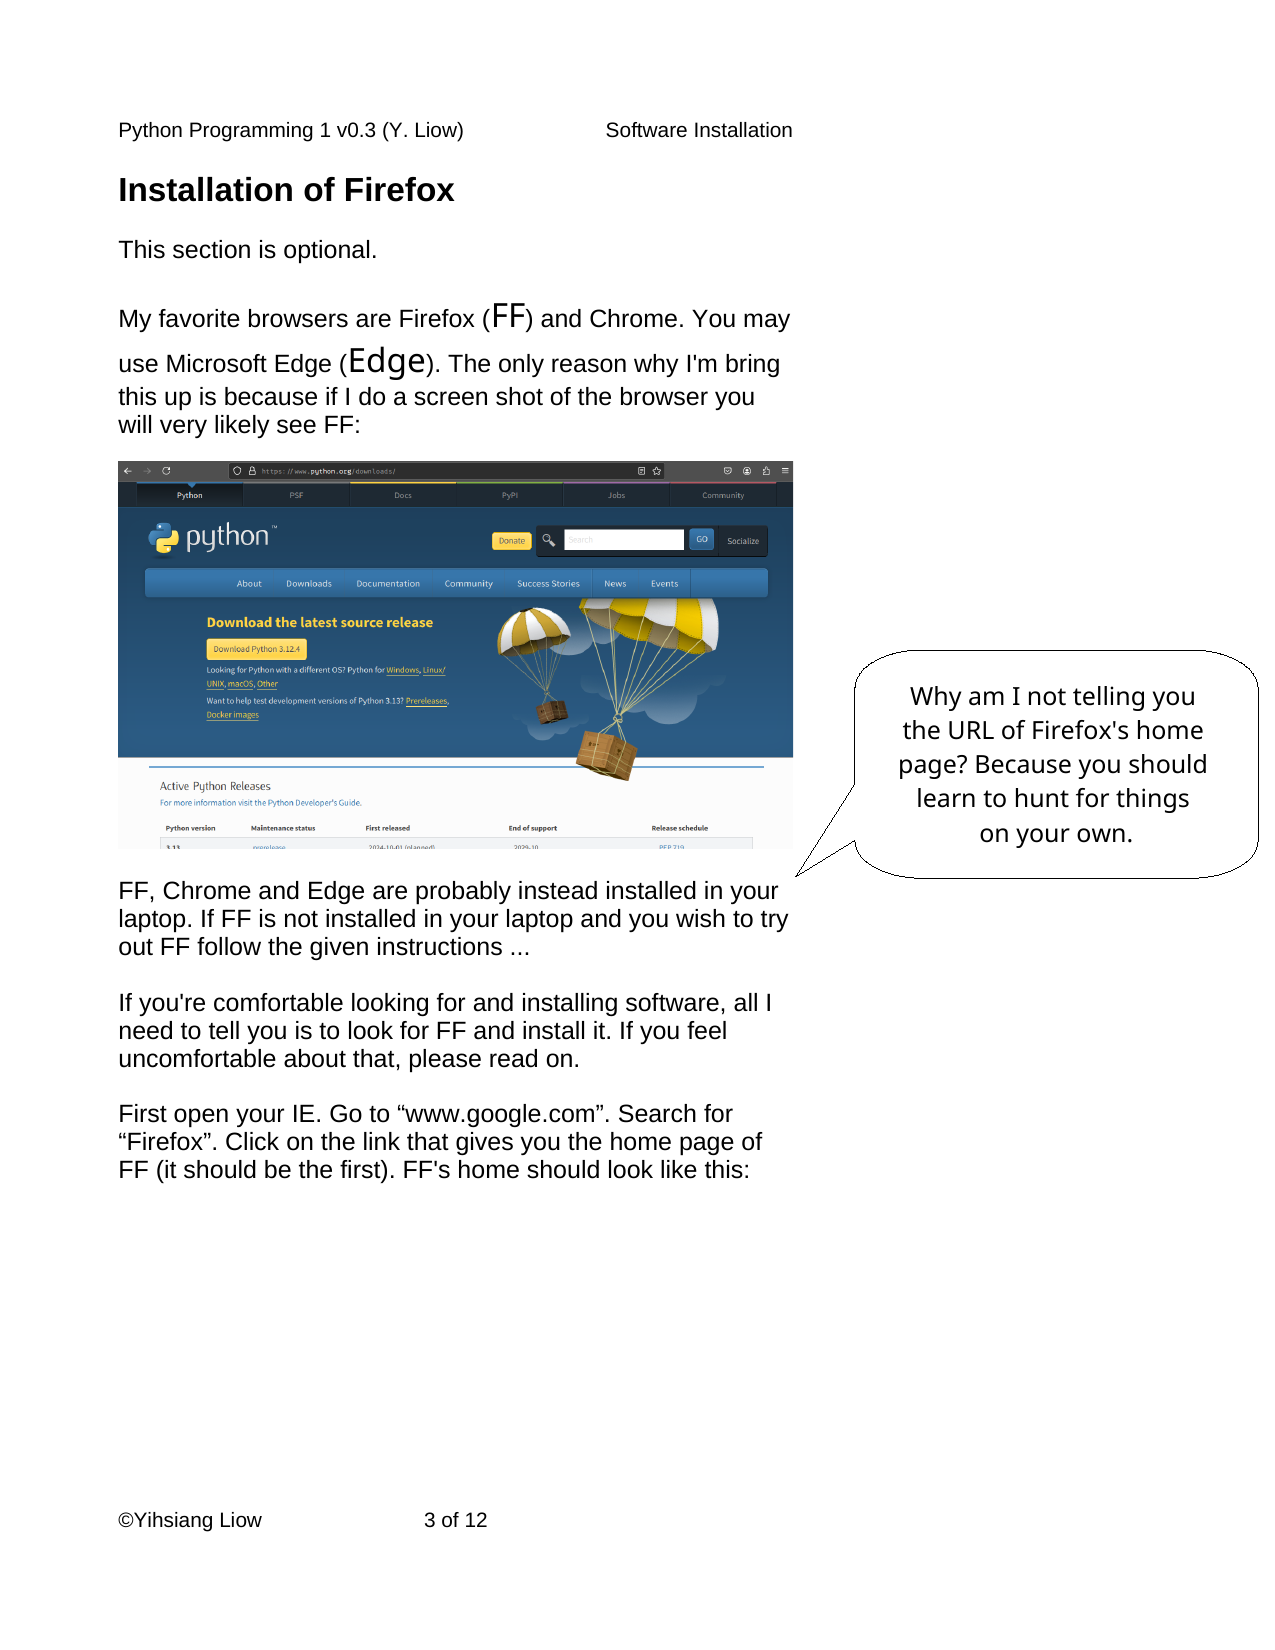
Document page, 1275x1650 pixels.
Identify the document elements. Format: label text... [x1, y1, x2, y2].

text First open your IE. Go to “www.google.com”. Search for “Firefox”. Click on the link that gives you the home page of FF (it should be the first). FF's home should look like this: [118, 1100, 793, 1184]
text This section is optional. [118, 236, 793, 264]
text If you're comfortable looking for and installing software, all I need to tell you is to look for FF and install it. If you feel uncomfortable about that, please read on. [118, 989, 793, 1072]
picture [118, 461, 794, 849]
text My favorite browsers are Firefox (FF) and Chrome. You may use Microsoft Edge (Edge). The only reason why I'm bring this up is because if I do a screen shot of the browser you will very likely see FF: [118, 292, 793, 438]
text Installation of Firefox [118, 171, 793, 208]
text FF, Chrome and Edge are probably instead installed in your laptop. If FF is not installed in your laptop and you wish to try out FF follow the given instructions ... [118, 877, 793, 961]
